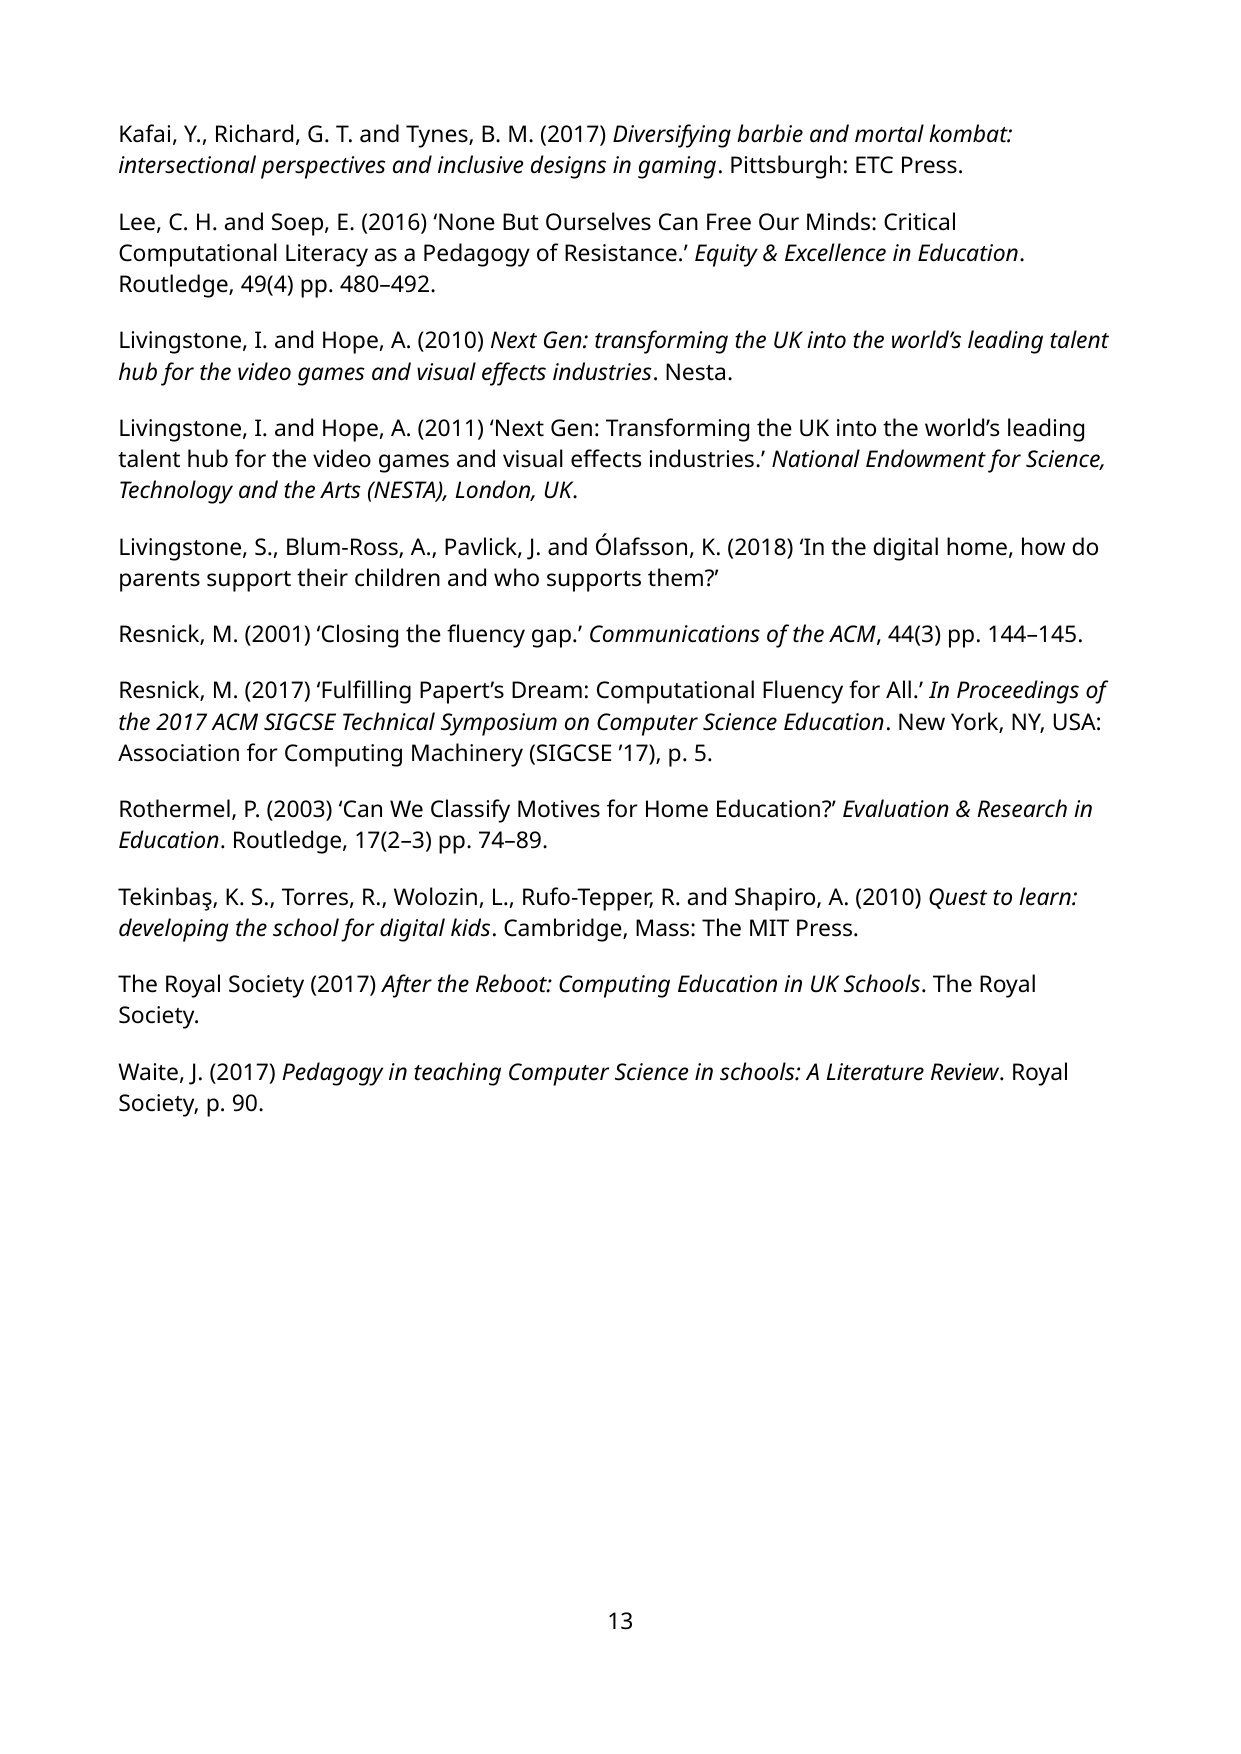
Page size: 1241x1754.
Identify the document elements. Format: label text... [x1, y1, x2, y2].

text Resnick, M. (2001) ‘Closing the fluency gap.’ Communications of the ACM, 44(3) pp. 144–145. [118, 618, 1122, 649]
text Waite, J. (2017) Pedagogy in teaching Computer Science in schools: A Literature Review. Royal Society, p. 90. [118, 1056, 1122, 1118]
text Tekinbaş, K. S., Torres, R., Wolozin, L., Rufo-Tepper, R. and Shapiro, A. (2010) Quest to learn: developing the school for digital kids. Cambridge, Mass: The MIT Press. [118, 881, 1122, 943]
text Lee, C. H. and Soep, E. (2016) ‘None But Ourselves Can Free Our Minds: Critical Computational Literacy as a Pedagogy of Resistance.’ Equity & Excellence in Education. Routledge, 49(4) pp. 480–492. [118, 206, 1122, 299]
text Rothermel, P. (2003) ‘Can We Classify Motives for Home Education?’ Evaluation & Research in Education. Routledge, 17(2–3) pp. 74–89. [118, 793, 1122, 856]
text Kafai, Y., Richard, G. T. and Tynes, B. M. (2017) Diversifying barbie and mortal kombat: intersectional perspectives and inclusive designs in gaming. Pittsburgh: ETC Press. [118, 118, 1122, 181]
text Livingstone, S., Blum-Ross, A., Pavlick, J. and Ólafsson, K. (2018) ‘In the digital home, how do parents support their children and who supports them?’ [118, 531, 1122, 593]
text Livingstone, I. and Hope, A. (2010) Next Gen: transforming the UK into the world’s leading talent hub for the video games and visual effects industries. Nesta. [118, 324, 1122, 387]
text The Royal Society (2017) After the Reboot: Computing Education in UK Schools. The Royal Society. [118, 968, 1122, 1031]
text Livingstone, I. and Hope, A. (2011) ‘Next Gen: Transforming the UK into the world’s leading talent hub for the video games and visual effects industries.’ National Endowment for Science, Technology and the Arts (NESTA), London, UK. [118, 412, 1122, 506]
text Resnick, M. (2017) ‘Fulfilling Papert’s Dream: Computational Fluency for All.’ In Proceedings of the 2017 ACM SIGCSE Technical Symposium on Computer Science Education. New York, NY, USA: Association for Computing Machinery (SIGCSE ’17), p. 5. [118, 674, 1122, 768]
